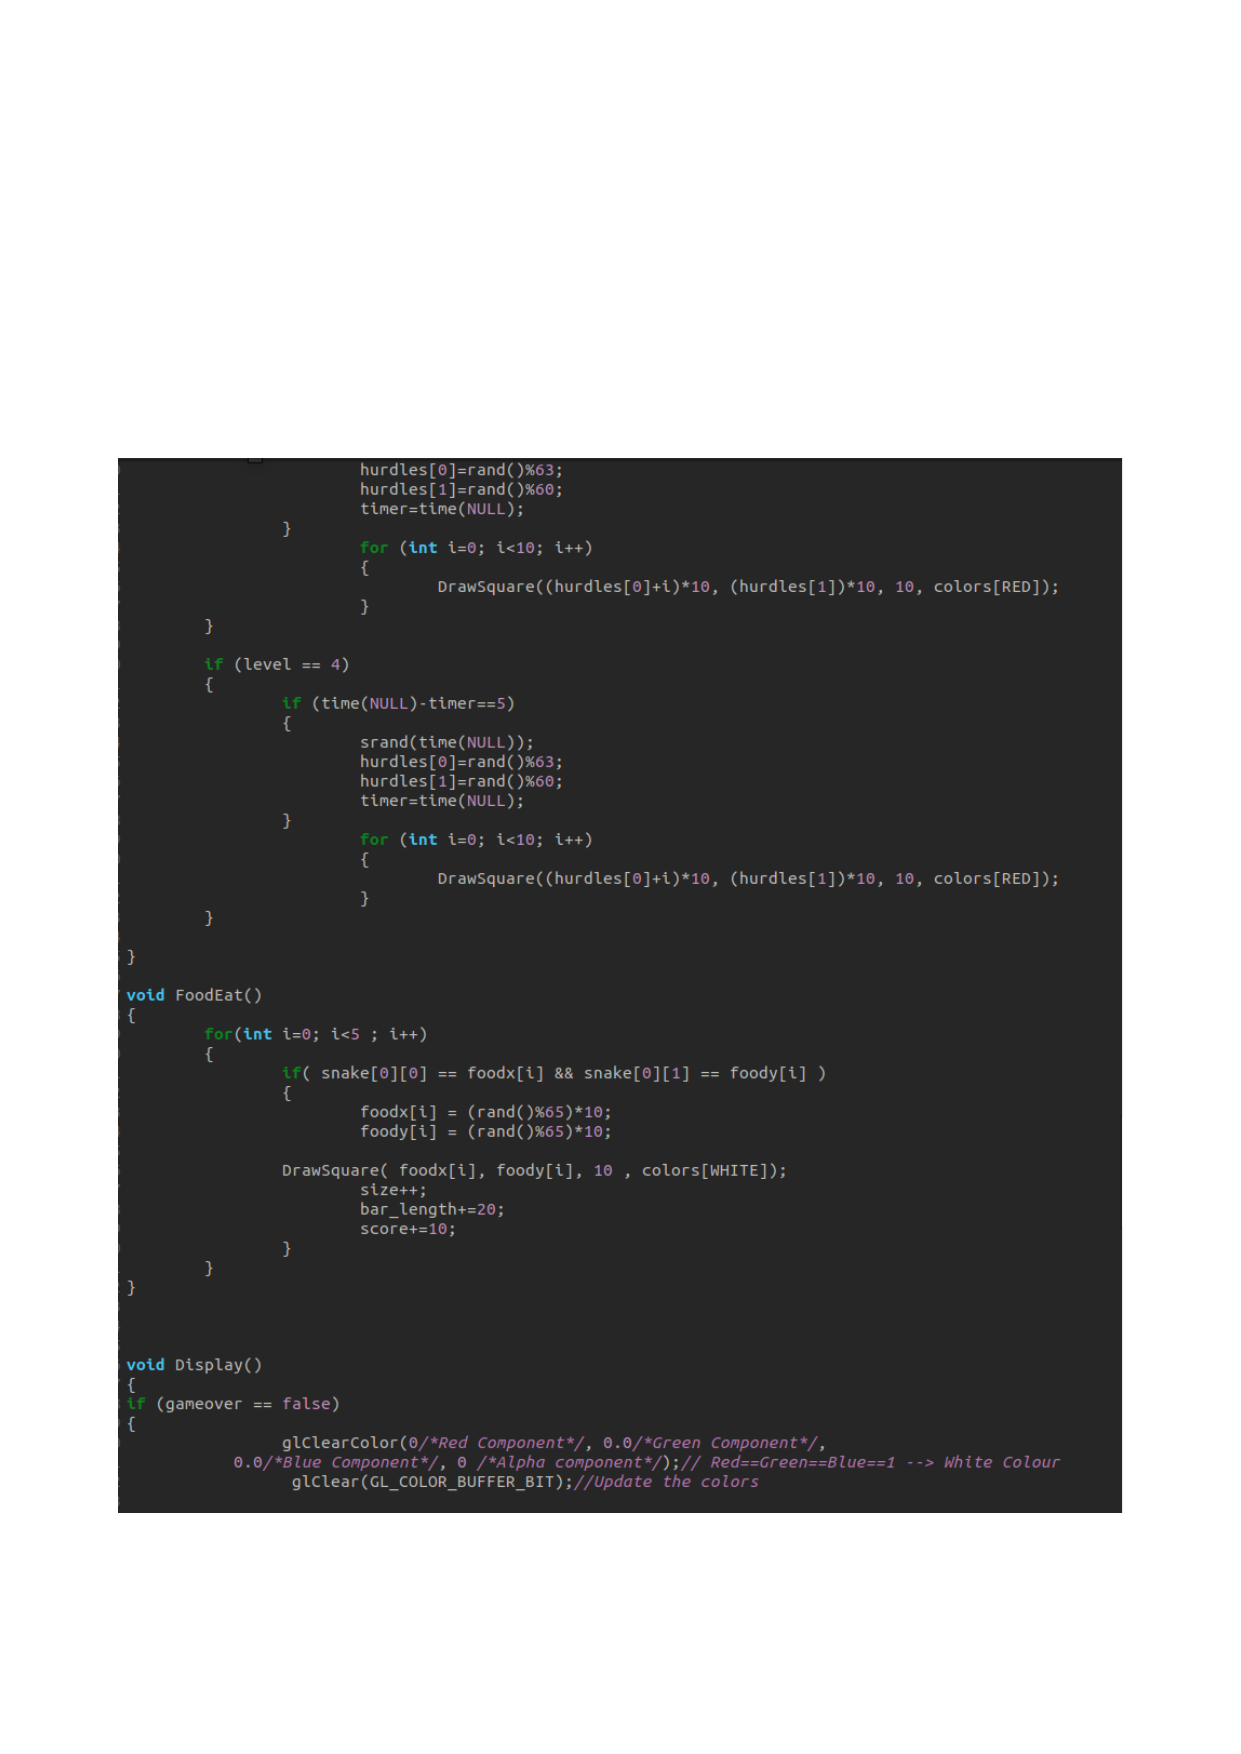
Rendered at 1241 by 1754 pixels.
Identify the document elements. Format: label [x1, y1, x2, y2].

picture [118, 458, 1123, 1513]
